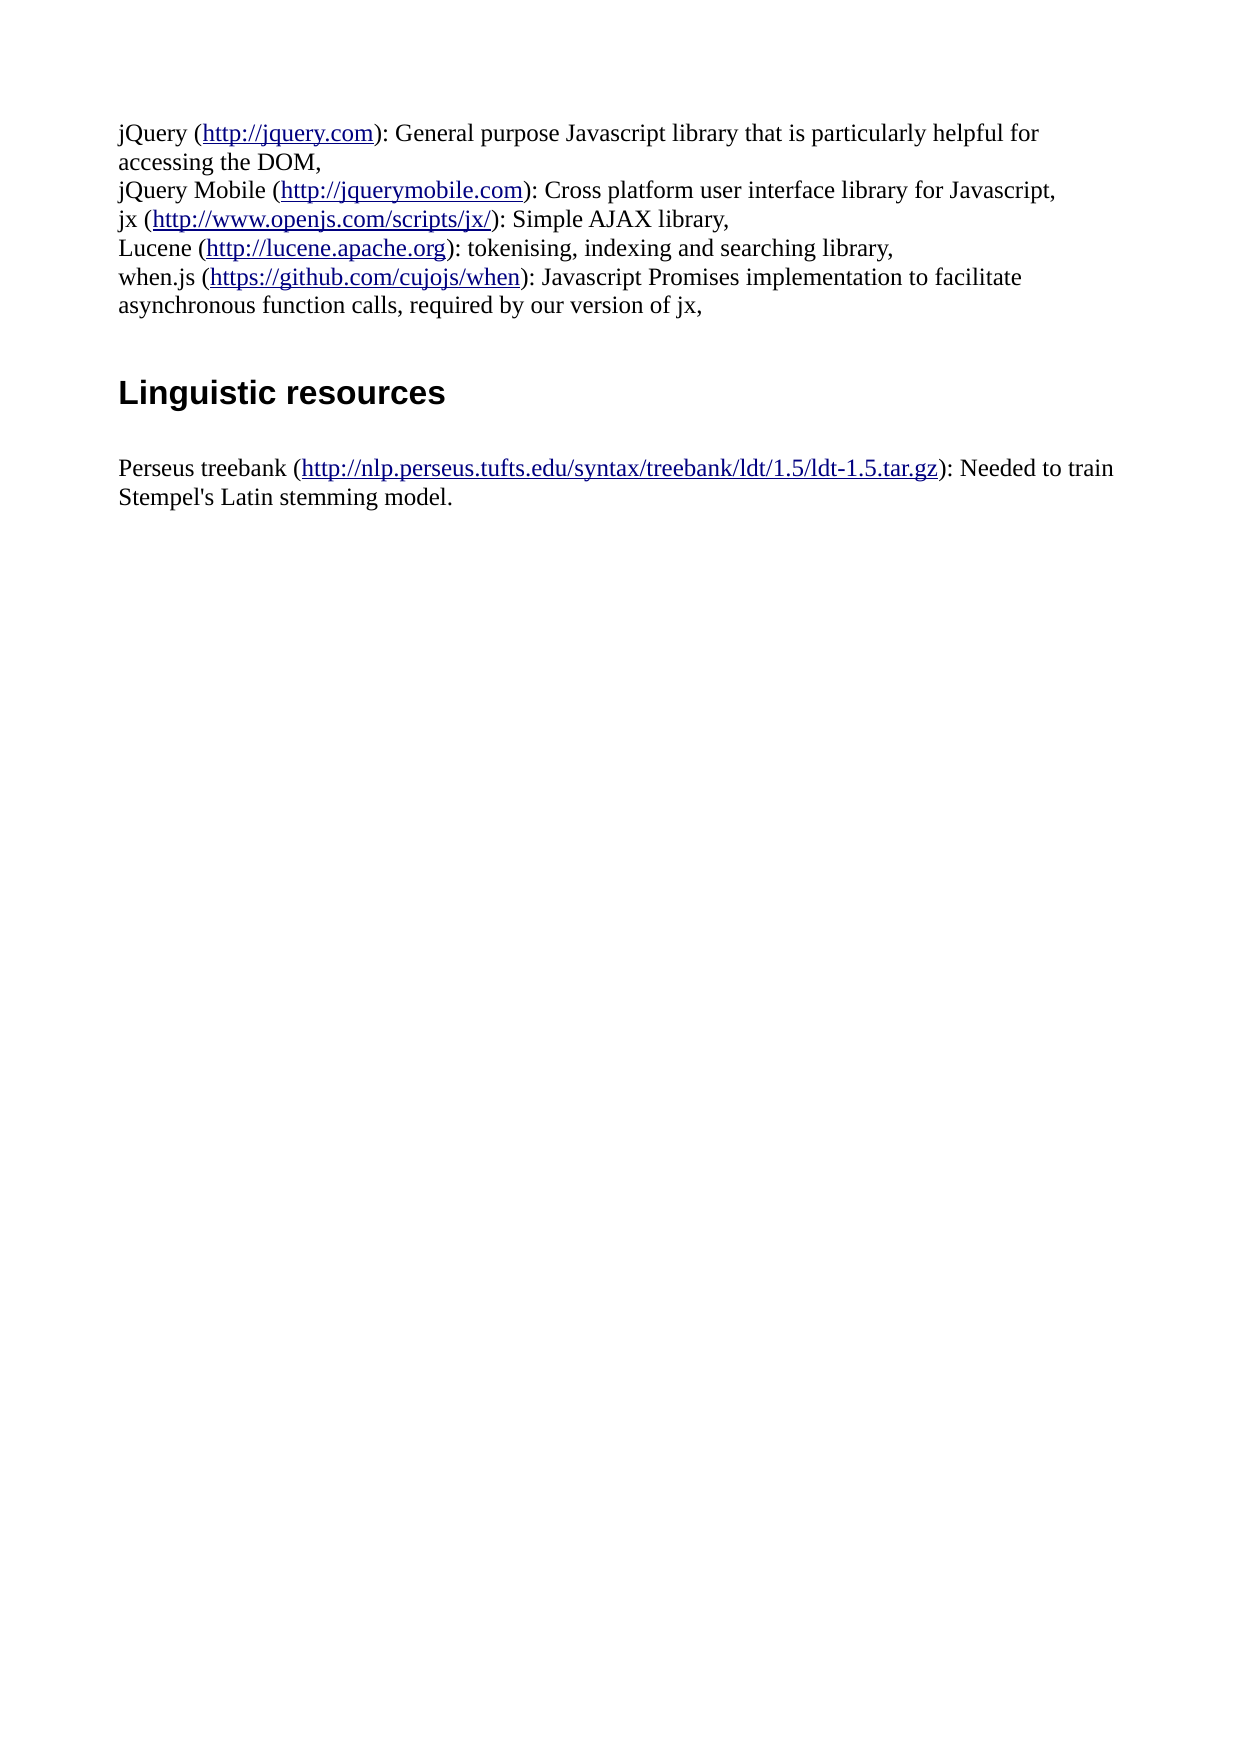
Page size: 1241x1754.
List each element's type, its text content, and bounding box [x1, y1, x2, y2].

text jx (http://www.openjs.com/scripts/jx/): Simple AJAX library, [118, 204, 1122, 233]
text jQuery Mobile (http://jquerymobile.com): Cross platform user interface library for Javascript, [118, 176, 1122, 204]
text Perseus treebank (http://nlp.perseus.tufts.edu/syntax/treebank/ldt/1.5/ldt-1.5.tar.gz): Needed to train Stempel's Latin stemming model. [118, 453, 1122, 511]
text when.js (https://github.com/cujojs/when): Javascript Promises implementation to facilitate asynchronous function calls, required by our version of jx, [118, 262, 1122, 319]
text Lucene (http://lucene.apache.org): tokenising, indexing and searching library, [118, 233, 1122, 262]
text jQuery (http://jquery.com): General purpose Javascript library that is particularly helpful for accessing the DOM, [118, 118, 1122, 176]
subtitle Linguistic resources [118, 373, 1122, 412]
